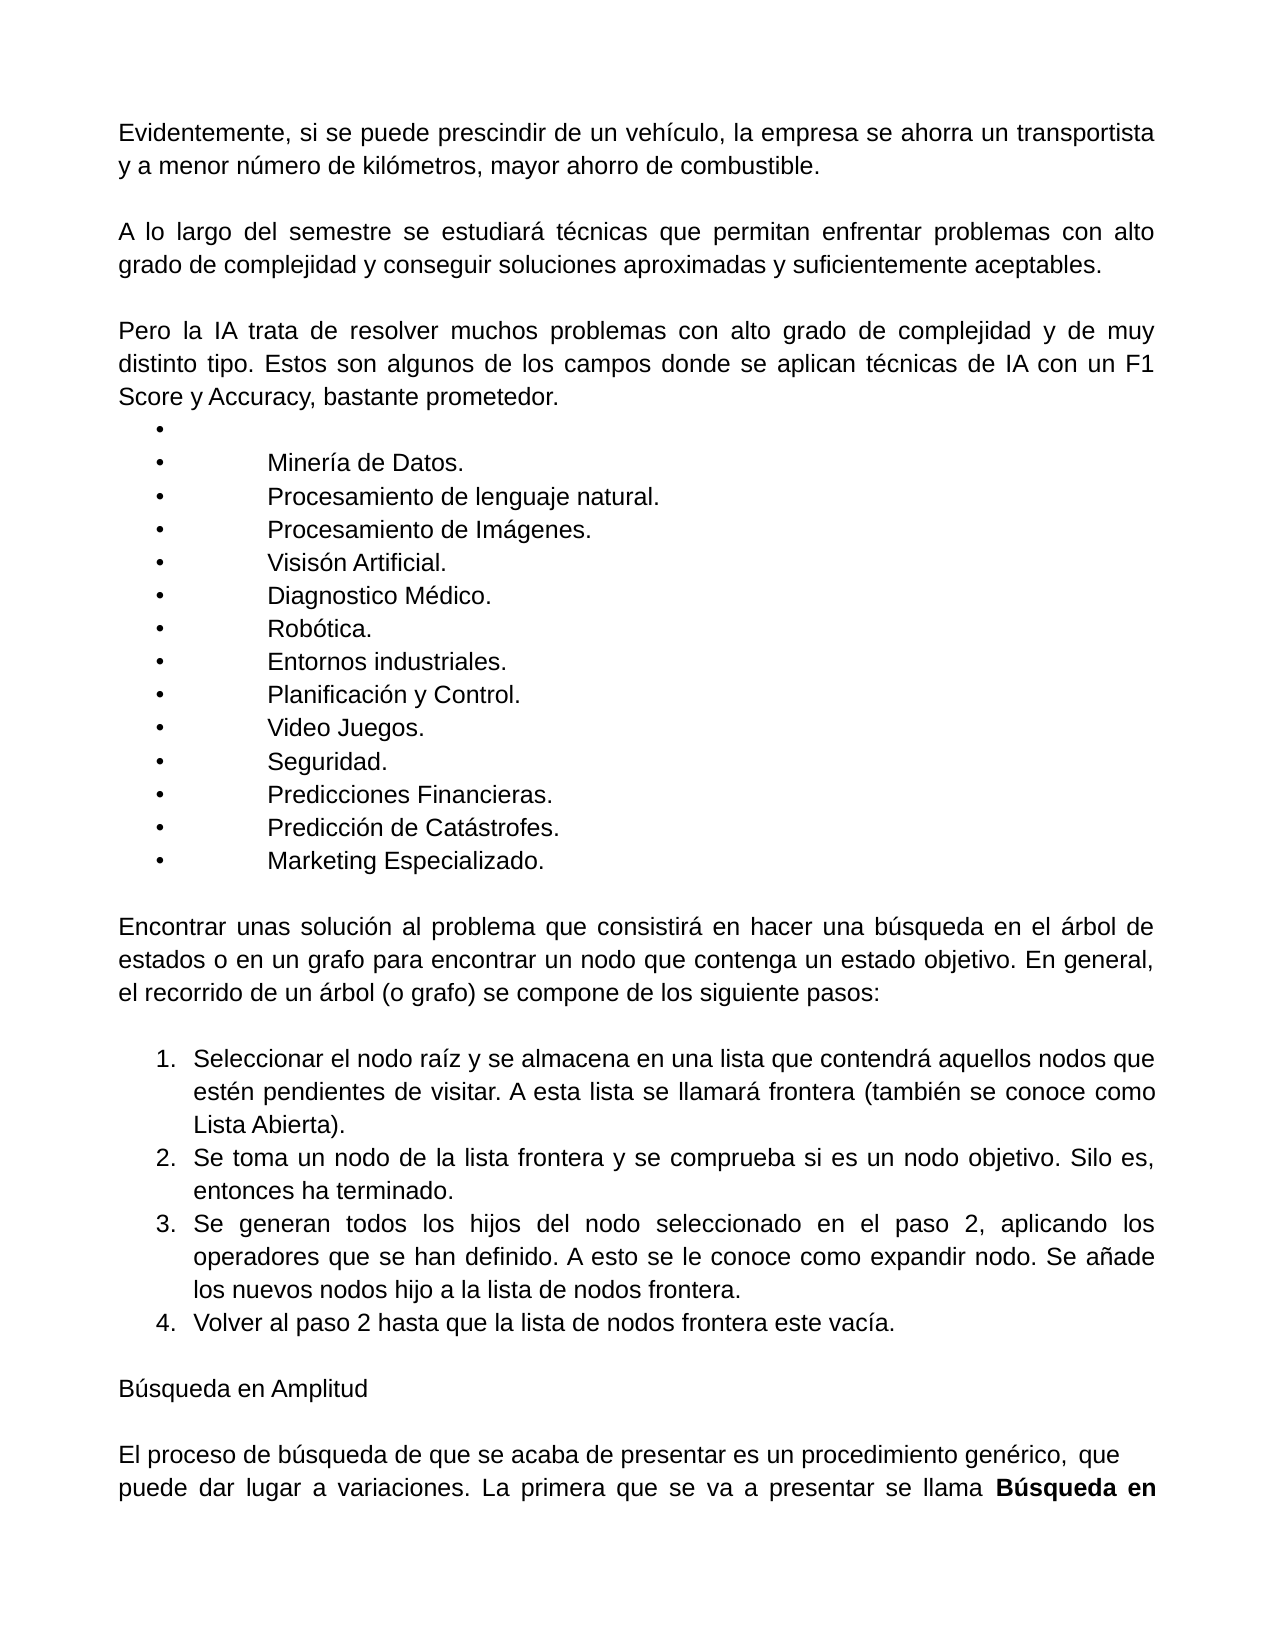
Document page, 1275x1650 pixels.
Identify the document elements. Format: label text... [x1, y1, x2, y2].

list Entornos industriales. [156, 647, 1157, 676]
list Seleccionar el nodo raíz y se almacena en una lista que contendrá aquellos nodos que estén pendientes de visitar. A esta lista se llamará frontera (también se conoce como Lista Abierta). [156, 1044, 1157, 1139]
list Procesamiento de lenguaje natural. [156, 482, 1157, 510]
list Marketing Especializado. [156, 846, 1157, 875]
list Procesamiento de Imágenes. [156, 515, 1157, 543]
list Minería de Datos. [156, 448, 1157, 477]
list Volver al paso 2 hasta que la lista de nodos frontera este vacía. [156, 1308, 1157, 1337]
text A lo largo del semestre se estudiará técnicas que permitan enfrentar problemas con alto grado de complejidad y conseguir soluciones aproximadas y suficientemente aceptables. [118, 217, 1157, 279]
text Búsqueda en Amplitud [118, 1374, 1157, 1403]
list Seguridad. [156, 747, 1157, 775]
text El proceso de búsqueda de que se acaba de presentar es un procedimiento genérico, que puede dar lugar a variaciones. La primera que se va a presentar se llama Búsqueda en [118, 1440, 1157, 1502]
list Video Juegos. [156, 713, 1157, 742]
list Diagnostico Médico. [156, 581, 1157, 610]
list Visisón Artificial. [156, 548, 1157, 577]
text Evidentemente, si se puede prescindir de un vehículo, la empresa se ahorra un transportista y a menor número de kilómetros, mayor ahorro de combustible. [118, 118, 1157, 180]
list Planificación y Control. [156, 680, 1157, 709]
text Pero la IA trata de resolver muchos problemas con alto grado de complejidad y de muy distinto tipo. Estos son algunos de los campos donde se aplican técnicas de IA con un F1 Score y Accuracy, bastante prometedor. [118, 316, 1157, 411]
list Predicción de Catástrofes. [156, 813, 1157, 842]
list Predicciones Financieras. [156, 780, 1157, 808]
list Robótica. [156, 614, 1157, 643]
list Se generan todos los hijos del nodo seleccionado en el paso 2, aplicando los operadores que se han definido. A esto se le conoce como expandir nodo. Se añade los nuevos nodos hijo a la lista de nodos frontera. [156, 1209, 1157, 1304]
text Encontrar unas solución al problema que consistirá en hacer una búsqueda en el árbol de estados o en un grafo para encontrar un nodo que contenga un estado objetivo. En general, el recorrido de un árbol (o grafo) se compone de los siguiente pasos: [118, 912, 1157, 1007]
list Se toma un nodo de la lista frontera y se comprueba si es un nodo objetivo. Silo es, entonces ha terminado. [156, 1143, 1157, 1205]
